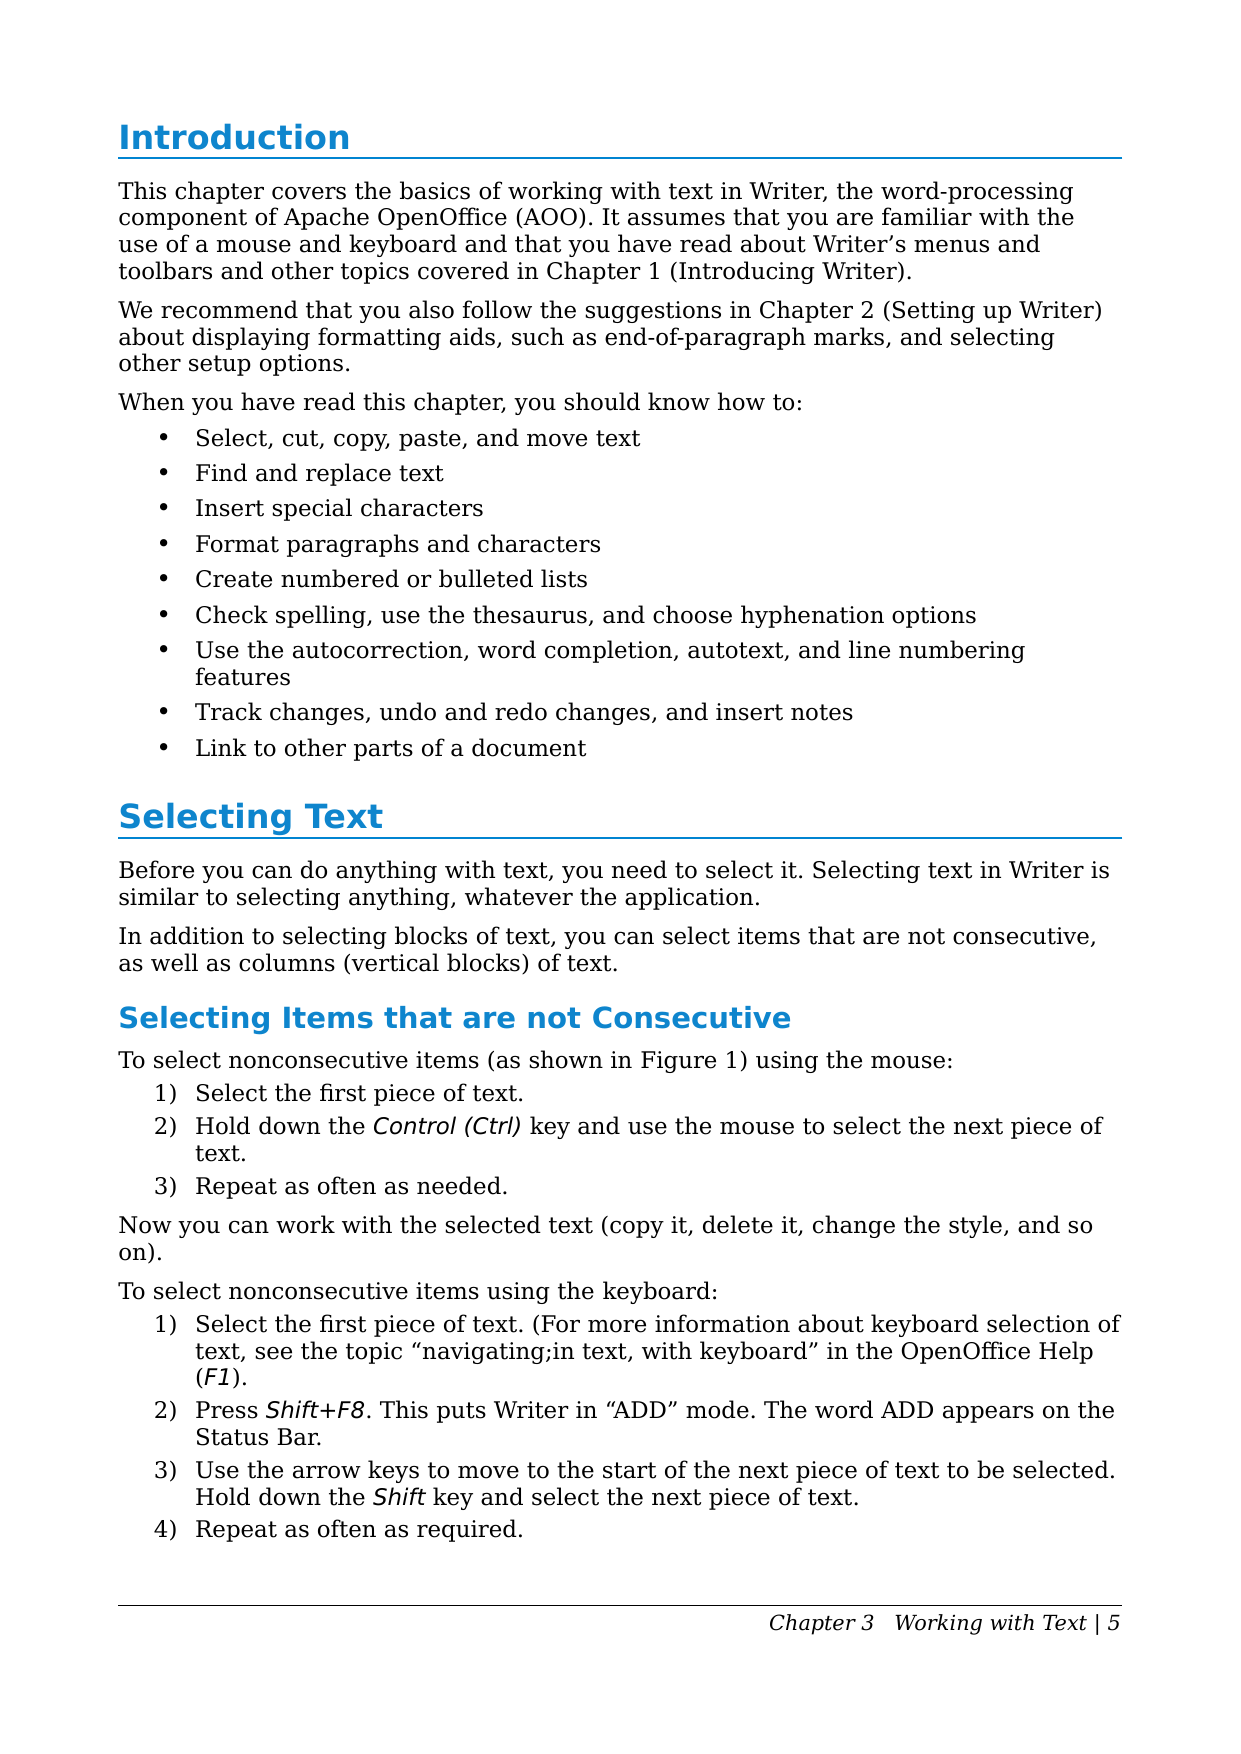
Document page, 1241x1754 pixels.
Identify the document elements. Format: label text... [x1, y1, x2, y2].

subtitle Selecting Text [118, 798, 1122, 837]
list Use the autocorrection, word completion, autotext, and line numbering features [156, 635, 1122, 691]
text In addition to selecting blocks of text, you can select items that are not consecutive, as well as columns (vertical blocks) of text. [118, 923, 1122, 977]
list Repeat as often as needed. [177, 1173, 1122, 1200]
list Select the first piece of text. (For more information about keyboard selection of text, see the topic “navigating;in text, with keyboard” in the OpenOffice Help (F1). [177, 1311, 1122, 1391]
list Select, cut, copy, paste, and move text [156, 423, 1122, 452]
subtitle Introduction [118, 118, 1122, 157]
list When you have read this chapter, you should know how to: [118, 389, 1122, 416]
list Find and replace text [156, 458, 1122, 487]
list Insert special characters [156, 493, 1122, 523]
list Track changes, undo and redo changes, and insert notes [156, 697, 1122, 726]
list Create numbered or bulleted lists [156, 564, 1122, 593]
list Press Shift+F8. This puts Writer in “ADD” mode. The word ADD appears on the Status Bar. [177, 1397, 1122, 1451]
list Hold down the Control (Ctrl) key and use the mouse to select the next piece of text. [177, 1113, 1122, 1167]
list Select the first piece of text. [177, 1081, 1122, 1107]
list Check spelling, use the thesaurus, and choose hyphenation options [156, 600, 1122, 629]
text Now you can work with the selected text (copy it, delete it, change the style, and so on). [118, 1212, 1122, 1266]
list Link to other parts of a document [156, 733, 1122, 762]
text We recommend that you also follow the suggestions in Chapter 2 (Setting up Writer) about displaying formatting aids, such as end-of-paragraph marks, and selecting other setup options. [118, 297, 1122, 377]
text Before you can do anything with text, you need to select it. Selecting text in Writer is similar to selecting anything, whatever the application. [118, 858, 1122, 911]
list Repeat as often as required. [177, 1517, 1122, 1543]
subtitle Selecting Items that are not Consecutive [118, 1001, 1122, 1035]
list Format paragraphs and characters [156, 529, 1122, 558]
list Use the arrow keys to move to the start of the next piece of text to be selected. Hold down the Shift key and select the next piece of text. [177, 1457, 1122, 1510]
text This chapter covers the basics of working with text in Writer, the word-processing component of Apache OpenOffice (AOO). It assumes that you are familiar with the use of a mouse and keyboard and that you have read about Writer’s menus and toolbars and other topics covered in Chapter 1 (Introducing Writer). [118, 178, 1122, 284]
list To select nonconsecutive items using the keyboard: [118, 1278, 1122, 1305]
list To select nonconsecutive items (as shown in Figure 1) using the mouse: [118, 1047, 1122, 1074]
